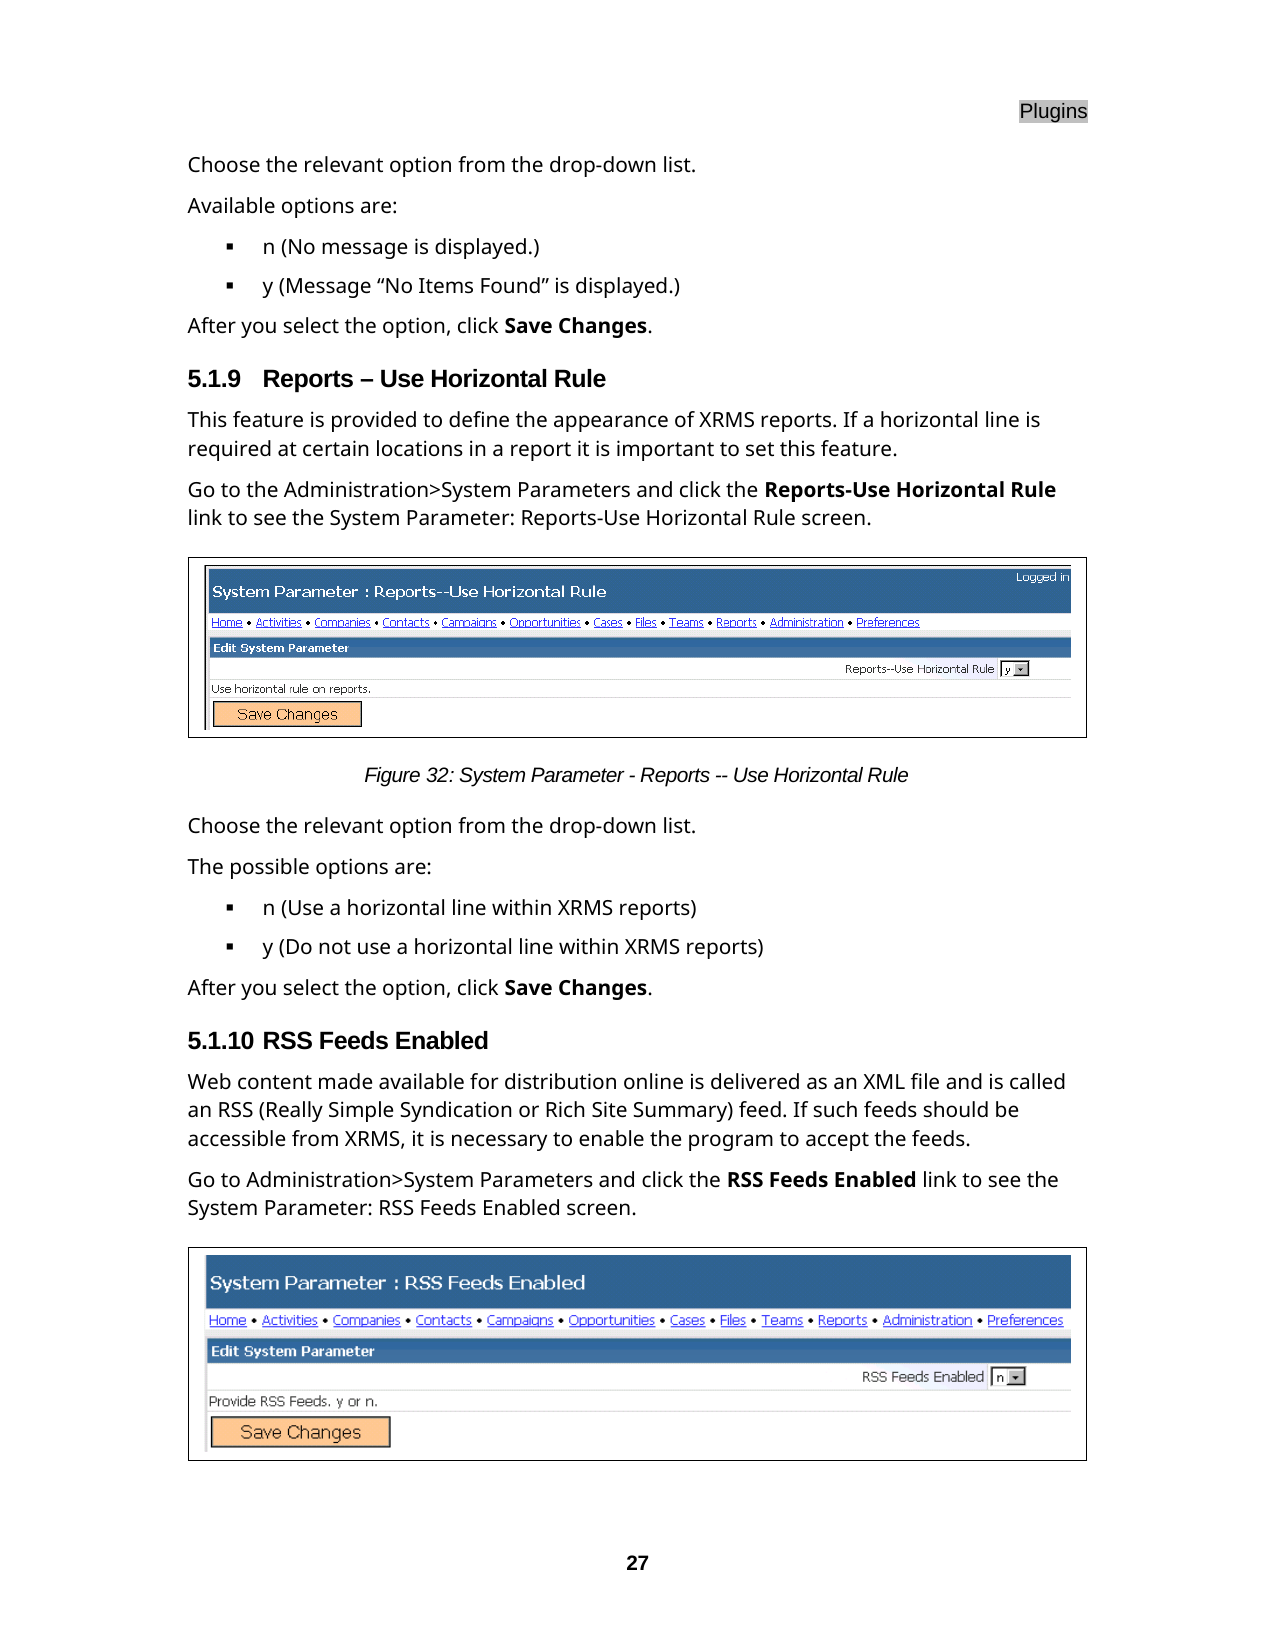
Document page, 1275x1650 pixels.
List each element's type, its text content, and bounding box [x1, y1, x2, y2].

subtitle Reports – Use Horizontal Rule [187, 365, 1087, 393]
subtitle RSS Feeds Enabled [187, 1027, 1087, 1054]
text Choose the relevant option from the drop-down list. [187, 150, 1087, 178]
text The possible options are: [187, 852, 1087, 881]
text Figure 32: System Parameter - Reports -- Use Horizontal Rule [187, 763, 1087, 787]
text After you select the option, click Save Changes. [187, 973, 1087, 1002]
text After you select the option, click Save Changes. [187, 312, 1087, 340]
list y (Message “No Items Found” is displayed.) [225, 271, 1087, 299]
text Choose the relevant option from the drop-down list. [187, 812, 1087, 840]
list n (Use a horizontal line within XRMS reports) [225, 893, 1087, 922]
text Available options are: [187, 191, 1087, 219]
list n (No message is displayed.) [225, 232, 1087, 260]
list y (Do not use a horizontal line within XRMS reports) [225, 932, 1087, 961]
text Go to the Administration>System Parameters and click the Reports-Use Horizontal Rule link to see the System Parameter: Reports-Use Horizontal Rule screen. [187, 475, 1087, 532]
text This feature is provided to define the appearance of XRMS reports. If a horizontal line is required at certain locations in a report it is important to set this feature. [187, 406, 1087, 462]
picture [204, 565, 1071, 730]
text Web content made available for distribution online is delivered as an XML file and is called an RSS (Really Simple Syndication or Rich Site Summary) feed. If such feeds should be accessible from XRMS, it is necessary to enable the program to accept the feeds. [187, 1067, 1087, 1152]
text Go to Administration>System Parameters and click the RSS Feeds Enabled link to see the System Parameter: RSS Feeds Enabled screen. [187, 1165, 1087, 1222]
picture [204, 1255, 1071, 1452]
